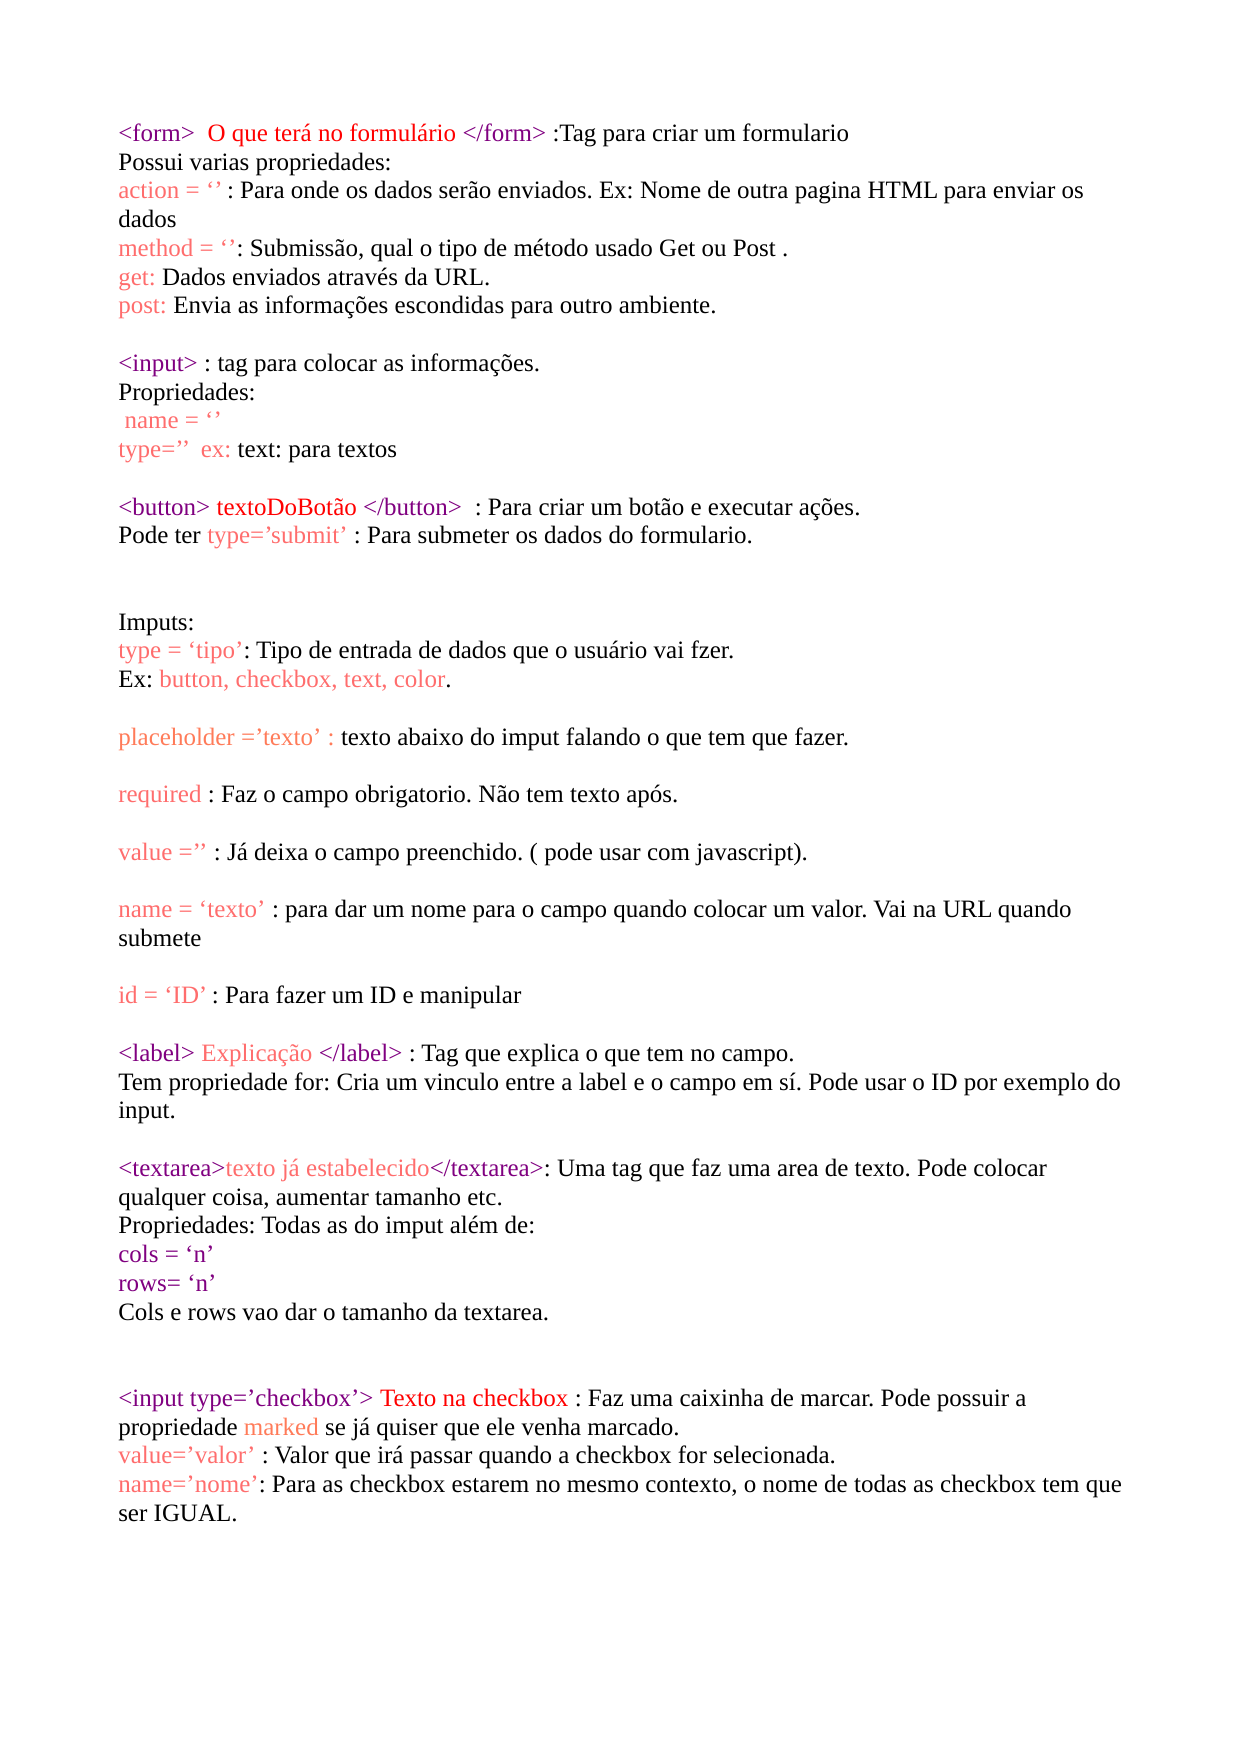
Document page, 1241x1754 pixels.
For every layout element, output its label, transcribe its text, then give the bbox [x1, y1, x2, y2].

text Imputs: [118, 607, 1122, 636]
text Pode ter type=’submit’ : Para submeter os dados do formulario. [118, 521, 1122, 549]
text Ex: button, checkbox, text, color. [118, 664, 1122, 693]
text name = ‘’ [118, 406, 1122, 434]
text type=’’ ex: text: para textos [118, 434, 1122, 463]
text get: Dados enviados através da URL. [118, 262, 1122, 291]
text Cols e rows vao dar o tamanho da textarea. [118, 1297, 1122, 1326]
text name=’nome’: Para as checkbox estarem no mesmo contexto, o nome de todas as checkbox tem que ser IGUAL. [118, 1469, 1122, 1527]
text <input type=’checkbox’> Texto na checkbox : Faz uma caixinha de marcar. Pode possuir a propriedade marked se já quiser que ele venha marcado. [118, 1383, 1122, 1441]
text method = ‘’: Submissão, qual o tipo de método usado Get ou Post . [118, 233, 1122, 262]
text <label> Explicação </label> : Tag que explica o que tem no campo. [118, 1038, 1122, 1067]
text action = ‘’ : Para onde os dados serão enviados. Ex: Nome de outra pagina HTML para enviar os dados [118, 176, 1122, 233]
text name = ‘texto’ : para dar um nome para o campo quando colocar um valor. Vai na URL quando submete [118, 894, 1122, 952]
text cols = ‘n’ [118, 1239, 1122, 1268]
text <form> O que terá no formulário </form> :Tag para criar um formulario [118, 118, 1122, 147]
text value =’’ : Já deixa o campo preenchido. ( pode usar com javascript). [118, 837, 1122, 866]
text <input> : tag para colocar as informações. [118, 348, 1122, 377]
text post: Envia as informações escondidas para outro ambiente. [118, 291, 1122, 319]
text rows= ‘n’ [118, 1268, 1122, 1297]
text <textarea>texto já estabelecido</textarea>: Uma tag que faz uma area de texto. Pode colocar qualquer coisa, aumentar tamanho etc. [118, 1153, 1122, 1211]
text Propriedades: Todas as do imput além de: [118, 1211, 1122, 1239]
text <button> textoDoBotão </button> : Para criar um botão e executar ações. [118, 492, 1122, 521]
text id = ‘ID’ : Para fazer um ID e manipular [118, 981, 1122, 1009]
text value=’valor’ : Valor que irá passar quando a checkbox for selecionada. [118, 1441, 1122, 1469]
text Tem propriedade for: Cria um vinculo entre a label e o campo em sí. Pode usar o ID por exemplo do input. [118, 1067, 1122, 1124]
text type = ‘tipo’: Tipo de entrada de dados que o usuário vai fzer. [118, 636, 1122, 664]
text required : Faz o campo obrigatorio. Não tem texto após. [118, 779, 1122, 808]
text Possui varias propriedades: [118, 147, 1122, 176]
text Propriedades: [118, 377, 1122, 406]
text placeholder =’texto’ : texto abaixo do imput falando o que tem que fazer. [118, 722, 1122, 751]
